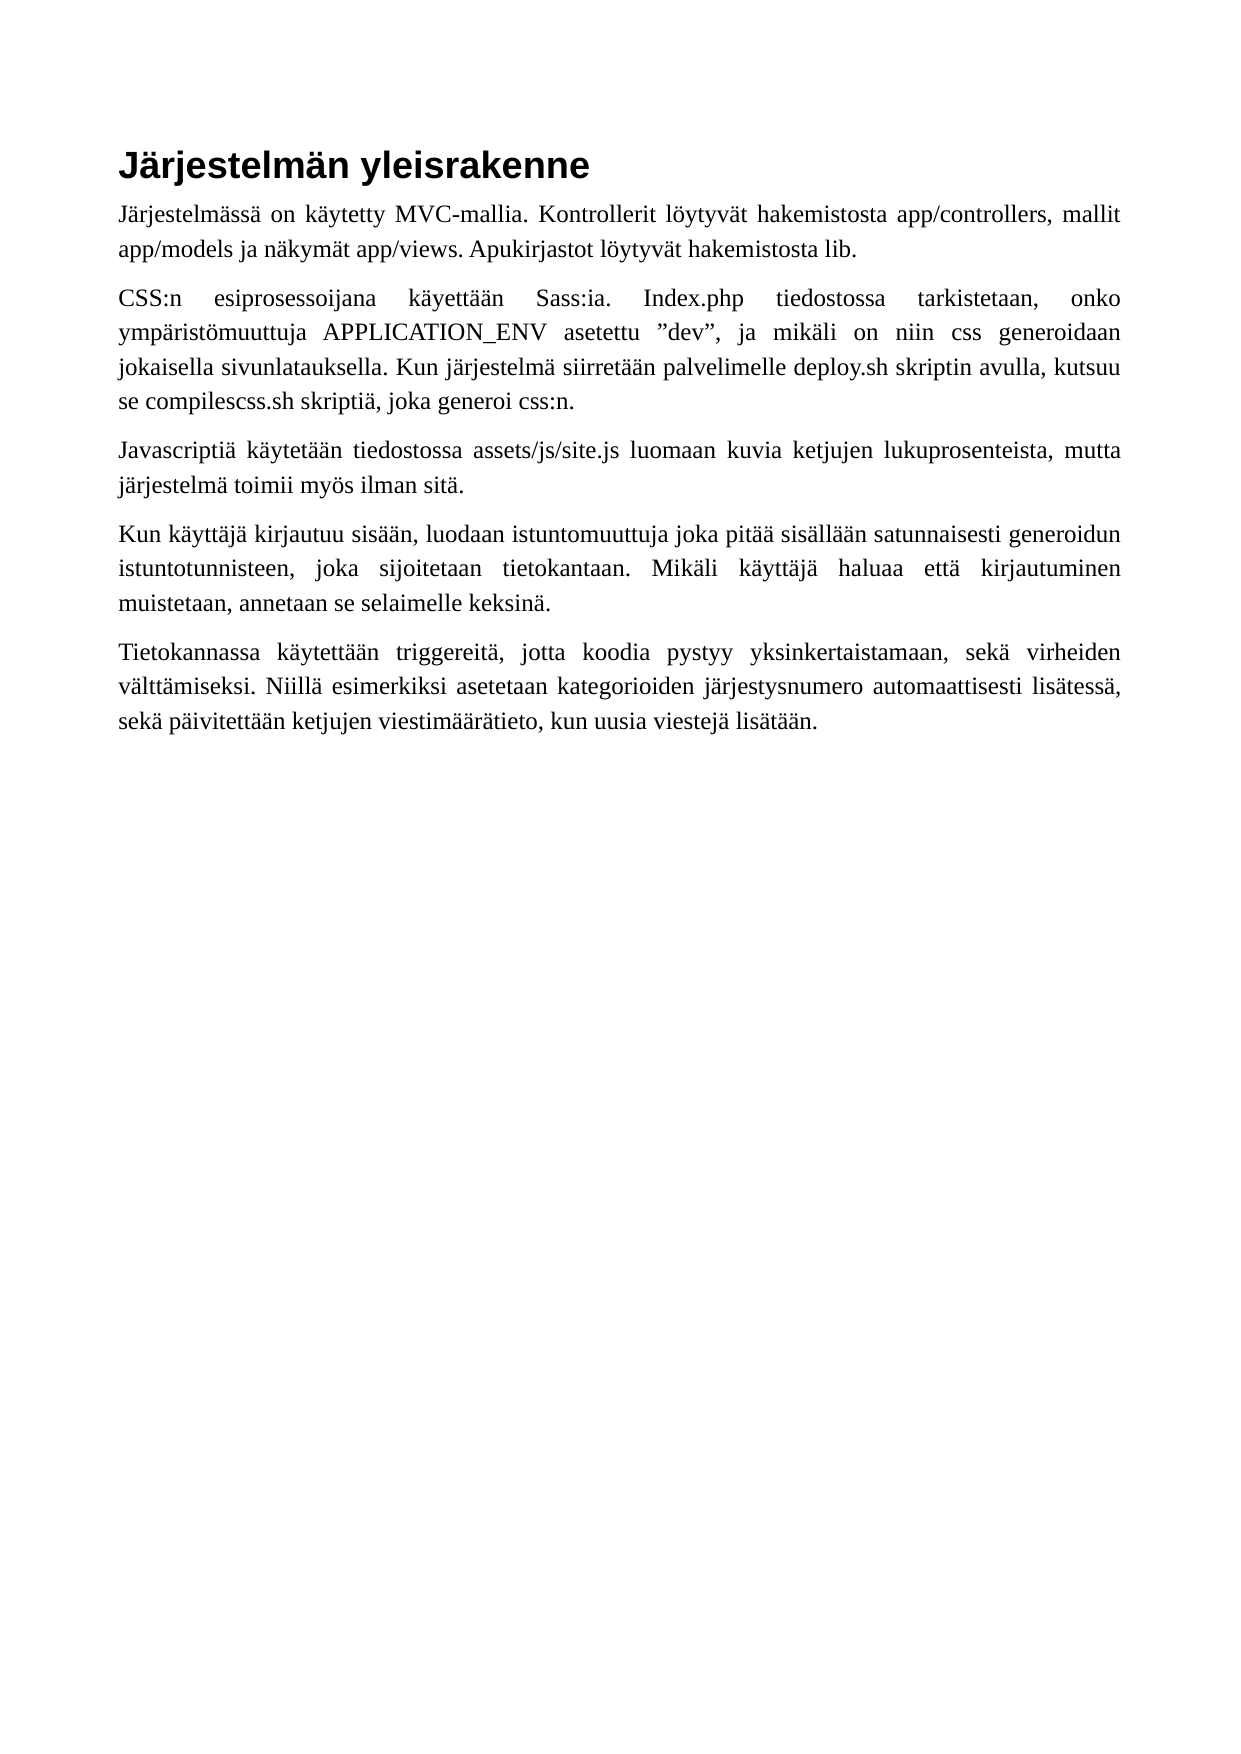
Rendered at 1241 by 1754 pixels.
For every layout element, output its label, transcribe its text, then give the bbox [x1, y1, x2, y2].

text Järjestelmässä on käytetty MVC-mallia. Kontrollerit löytyvät hakemistosta app/controllers, mallit app/models ja näkymät app/views. Apukirjastot löytyvät hakemistosta lib. [118, 199, 1122, 262]
text CSS:n esiprosessoijana käyettään Sass:ia. Index.php tiedostossa tarkistetaan, onko ympäristömuuttuja APPLICATION_ENV asetettu ”dev”, ja mikäli on niin css generoidaan jokaisella sivunlatauksella. Kun järjestelmä siirretään palvelimelle deploy.sh skriptin avulla, kutsuu se compilescss.sh skriptiä, joka generoi css:n. [118, 283, 1122, 415]
text Kun käyttäjä kirjautuu sisään, luodaan istuntomuuttuja joka pitää sisällään satunnaisesti generoidun istuntotunnisteen, joka sijoitetaan tietokantaan. Mikäli käyttäjä haluaa että kirjautuminen muistetaan, annetaan se selaimelle keksinä. [118, 519, 1122, 617]
text Tietokannassa käytettään triggereitä, jotta koodia pystyy yksinkertaistamaan, sekä virheiden välttämiseksi. Niillä esimerkiksi asetetaan kategorioiden järjestysnumero automaattisesti lisätessä, sekä päivitettään ketjujen viestimäärätieto, kun uusia viestejä lisätään. [118, 637, 1122, 734]
text Javascriptiä käytetään tiedostossa assets/js/site.js luomaan kuvia ketjujen lukuprosenteista, mutta järjestelmä toimii myös ilman sitä. [118, 435, 1122, 498]
subtitle Järjestelmän yleisrakenne [118, 143, 1122, 187]
